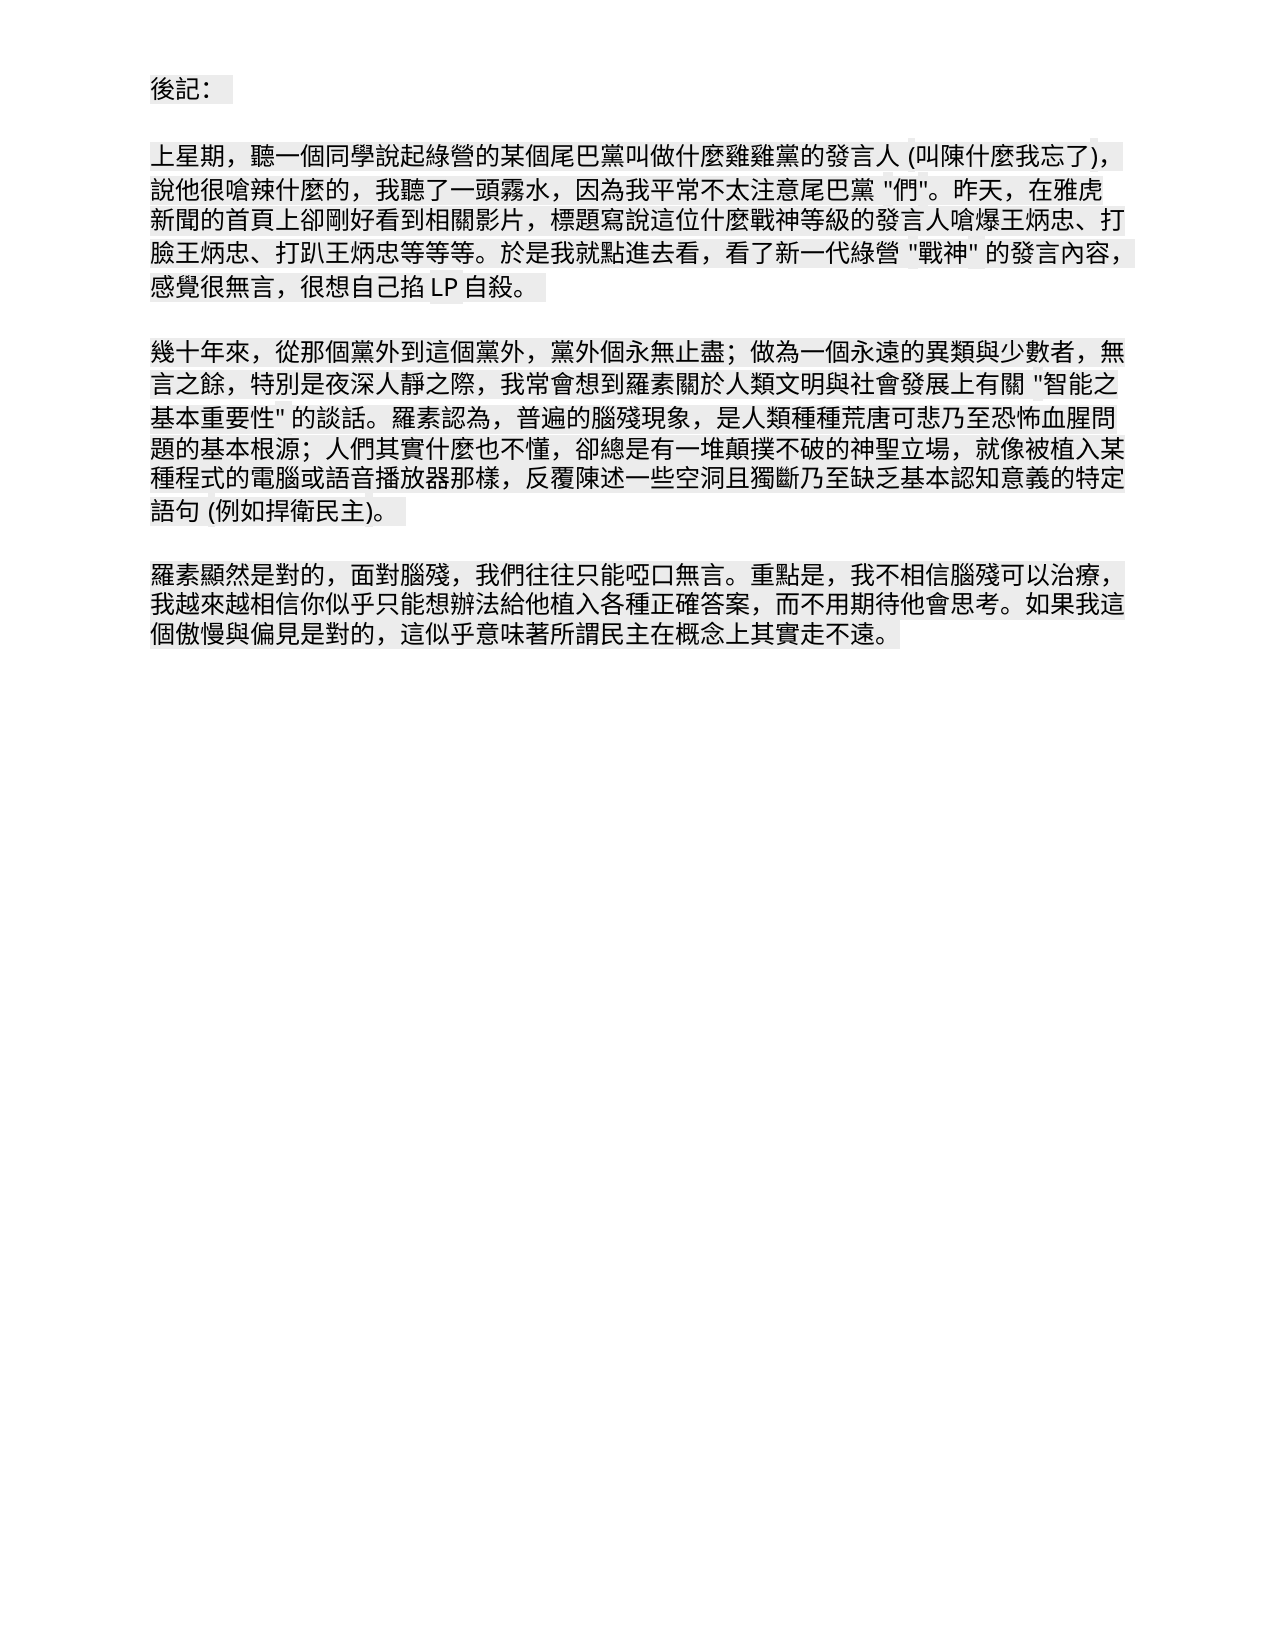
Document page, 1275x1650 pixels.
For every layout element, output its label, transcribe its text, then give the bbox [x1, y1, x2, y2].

text 卡韓政變 (172)：蘇起的統獨無聊論 陳真 2019. 09. 25. 回到台灣，我已經12年不曾聽演講。這回是12年來頭一次，主要是因為蘇起之所言，往往有其可觀之處。 這個月初，跑去高雄圖書館聽蘇起演講兩岸關係，頗有啟發，但在某些根本問題上，我認為他顯然犯了錯，只是這樣一些錯誤理應不是 intellectual 上的疏忽，而只是說服群眾上的一種刻意說詞。 我所謂 "錯誤" 指的是他講了半天統獨之嚴重性後果，結論卻說 "爭論什麼統獨真的很無聊"，意思是說大家就只是要過個好日子嘛，幹嘛去區分什麼藍綠統獨？蘇起這番說詞，聽起來很像中國時報所力推的所謂 "無色覺醒"。 可是，除非是植物人，否則只要有人之處，就有政治，就有顏色主張，就有意識形態，就有是非善惡，哪來無色之可能？中時老闆蔡衍明之 "無色覺醒十大主張" 的第一條 "我們都是中國人"，就已充滿顏色不是嗎？ 這類所謂 "無色覺醒" 或擱置 "無聊" 爭議的刻意打迷糊仗說法，也許立意良善，但在概念上卻無法自圓其說，執行上甚且有害，因為既然 (依蘇起所言) 兩岸歸屬問題事態如此緊急，時間與機會稍縱即逝，為何還要擱置？ 況且，統獨雙方資源完全不對等，一方徹底掌握教育及幾乎所有媒體，鋪天蓋地的洗腦造謠與抹黑，挑撥仇中反華，無日無之，為所欲為。當仇中反華在島內變成一種天經地義的基本心態，這時候你自己卻還要擱置爭議，那豈不是進一步自我繳械？ 蘇起結論的 "統獨無聊論" 還有個問題是，他把島內的統獨衝突講得好像是台灣人 "自己" 所衍生出來的一種無聊爭議。這當然不是事實。蘇起又不是三歲小孩，他當然也知道統獨是半個多世紀來中美對抗的一個核心議題。簡單說就是，台灣做為美國的一個殖民地，台獨、反共、仇中反華等等這些意識形態，當然不是什麼台灣人民所自然衍生的無聊爭議，而是控制島內教育與媒體者長年洗腦的目標後果，藉以把台灣塑造成一種攻擊中國大陸的武器，一如香港。 演講結束，開放觀眾發問，我本來想站起來唱個反調，後來覺得大家都是明白人，這類顯然只是 "說說而已" 的空洞修辭，似乎也就沒什麼好質疑的了。 統獨爭議畢竟不是什麼出於無聊人民的無聊爭議，而是影響兩岸禍福的一個致命關鍵，特別是對於台灣來講，走得對，就是康莊大道，要是踏錯一步，很可能就是一場滔天悲劇。 統獨爭議了二十幾年，事實上只爭不議；刻意迴避議論是荒唐的，透過一些傻到爆的空洞修辭來捍衛這個反對那個，亦同樣愚不可及。 後記： 上星期，聽一個同學說起綠營的某個尾巴黨叫做什麼雞雞黨的發言人 (叫陳什麼我忘了)，說他很嗆辣什麼的，我聽了一頭霧水，因為我平常不太注意尾巴黨 "們"。昨天，在雅虎新聞的首頁上卻剛好看到相關影片，標題寫說這位什麼戰神等級的發言人嗆爆王炳忠、打臉王炳忠、打趴王炳忠等等等。於是我就點進去看，看了新一代綠營 "戰神" 的發言內容，感覺很無言，很想自己掐LP自殺。 幾十年來，從那個黨外到這個黨外，黨外個永無止盡；做為一個永遠的異類與少數者，無言之餘，特別是夜深人靜之際，我常會想到羅素關於人類文明與社會發展上有關 "智能之基本重要性" 的談話。羅素認為，普遍的腦殘現象，是人類種種荒唐可悲乃至恐怖血腥問題的基本根源；人們其實什麼也不懂，卻總是有一堆顛撲不破的神聖立場，就像被植入某種程式的電腦或語音播放器那樣，反覆陳述一些空洞且獨斷乃至缺乏基本認知意義的特定語句 (例如捍衛民主)。 羅素顯然是對的，面對腦殘，我們往往只能啞口無言。重點是，我不相信腦殘可以治療，我越來越相信你似乎只能想辦法給他植入各種正確答案，而不用期待他會思考。如果我這個傲慢與偏見是對的，這似乎意味著所謂民主在概念上其實走不遠。 [150, 75, 1125, 649]
